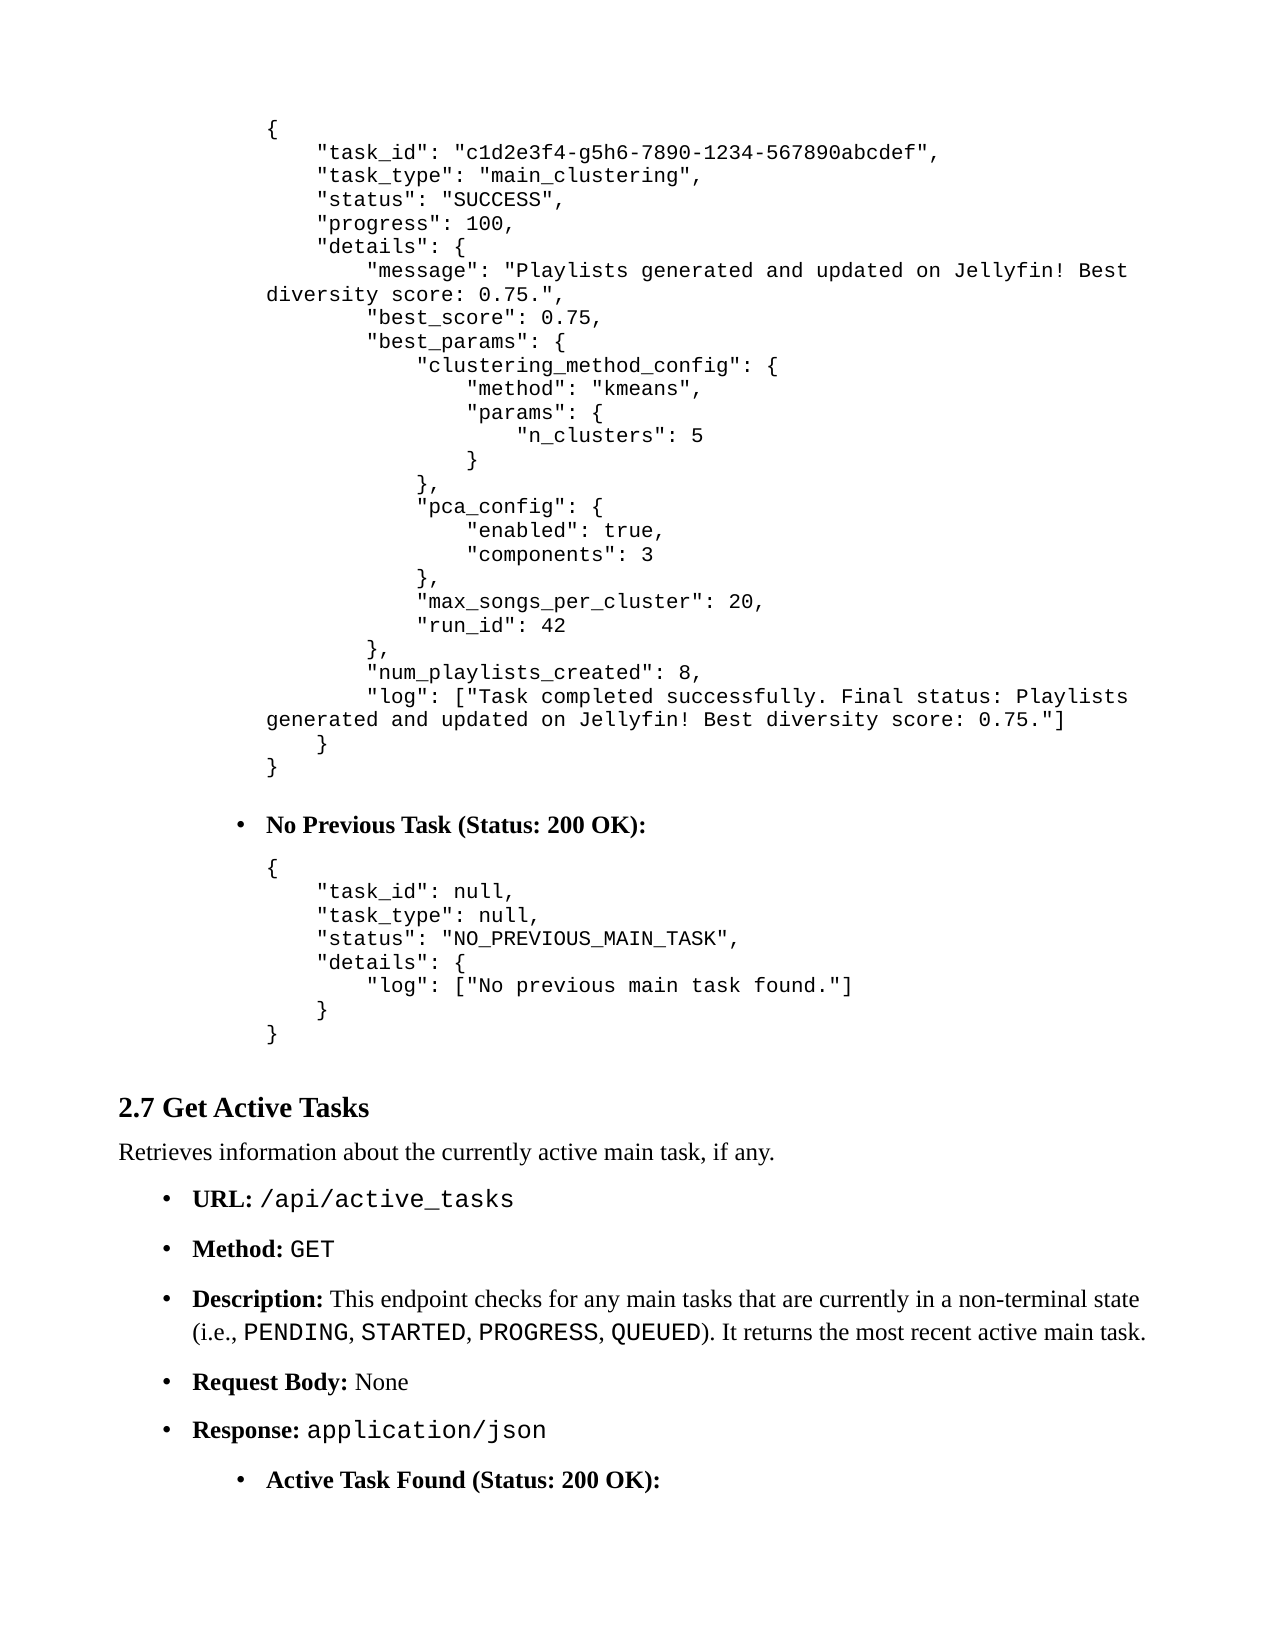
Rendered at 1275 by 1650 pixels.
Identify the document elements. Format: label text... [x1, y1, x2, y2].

list { [236, 857, 1157, 881]
list "enabled": true, [236, 520, 1157, 544]
list "task_id": "c1d2e3f4-g5h6-7890-1234-567890abcdef", [236, 142, 1157, 165]
list "log": ["Task completed successfully. Final status: Playlists generated and updated on Jellyfin! Best diversity score: 0.75."] [236, 686, 1157, 733]
list }, [236, 638, 1157, 662]
list Method: GET [162, 1234, 1157, 1265]
text Retrieves information about the currently active main task, if any. [118, 1137, 1157, 1165]
list "num_playlists_created": 8, [236, 662, 1157, 686]
list URL: /api/active_tasks [162, 1184, 1157, 1215]
list "method": "kmeans", [236, 378, 1157, 402]
list } [236, 999, 1157, 1023]
list } [236, 449, 1157, 473]
list "progress": 100, [236, 213, 1157, 236]
list No Previous Task (Status: 200 OK): [236, 810, 1157, 838]
list "task_id": null, [236, 881, 1157, 904]
list "clustering_method_config": { [236, 354, 1157, 378]
list "run_id": 42 [236, 615, 1157, 638]
list "task_type": "main_clustering", [236, 165, 1157, 189]
list "best_score": 0.75, [236, 307, 1157, 331]
list "components": 3 [236, 544, 1157, 567]
list Request Body: None [162, 1367, 1157, 1396]
list "task_type": null, [236, 904, 1157, 928]
list "details": { [236, 236, 1157, 260]
list "n_clusters": 5 [236, 426, 1157, 449]
list "details": { [236, 952, 1157, 976]
list "log": ["No previous main task found."] [236, 976, 1157, 999]
list "message": "Playlists generated and updated on Jellyfin! Best diversity score: 0.75.", [236, 260, 1157, 307]
list } [236, 757, 1157, 780]
list } [236, 733, 1157, 757]
list Description: This endpoint checks for any main tasks that are currently in a non-terminal state (i.e., PENDING, STARTED, PROGRESS, QUEUED). It returns the most recent active main task. [162, 1284, 1157, 1348]
list Response: application/json [162, 1415, 1157, 1446]
list "status": "NO_PREVIOUS_MAIN_TASK", [236, 928, 1157, 952]
list }, [236, 567, 1157, 591]
list "pca_config": { [236, 496, 1157, 520]
list { [236, 118, 1157, 142]
list "status": "SUCCESS", [236, 189, 1157, 213]
subtitle 2.7 Get Active Tasks [118, 1091, 1157, 1124]
list Active Task Found (Status: 200 OK): [236, 1465, 1157, 1493]
list "best_params": { [236, 331, 1157, 354]
list "max_songs_per_cluster": 20, [236, 591, 1157, 615]
list "params": { [236, 402, 1157, 426]
list }, [236, 473, 1157, 496]
list } [236, 1023, 1157, 1046]
